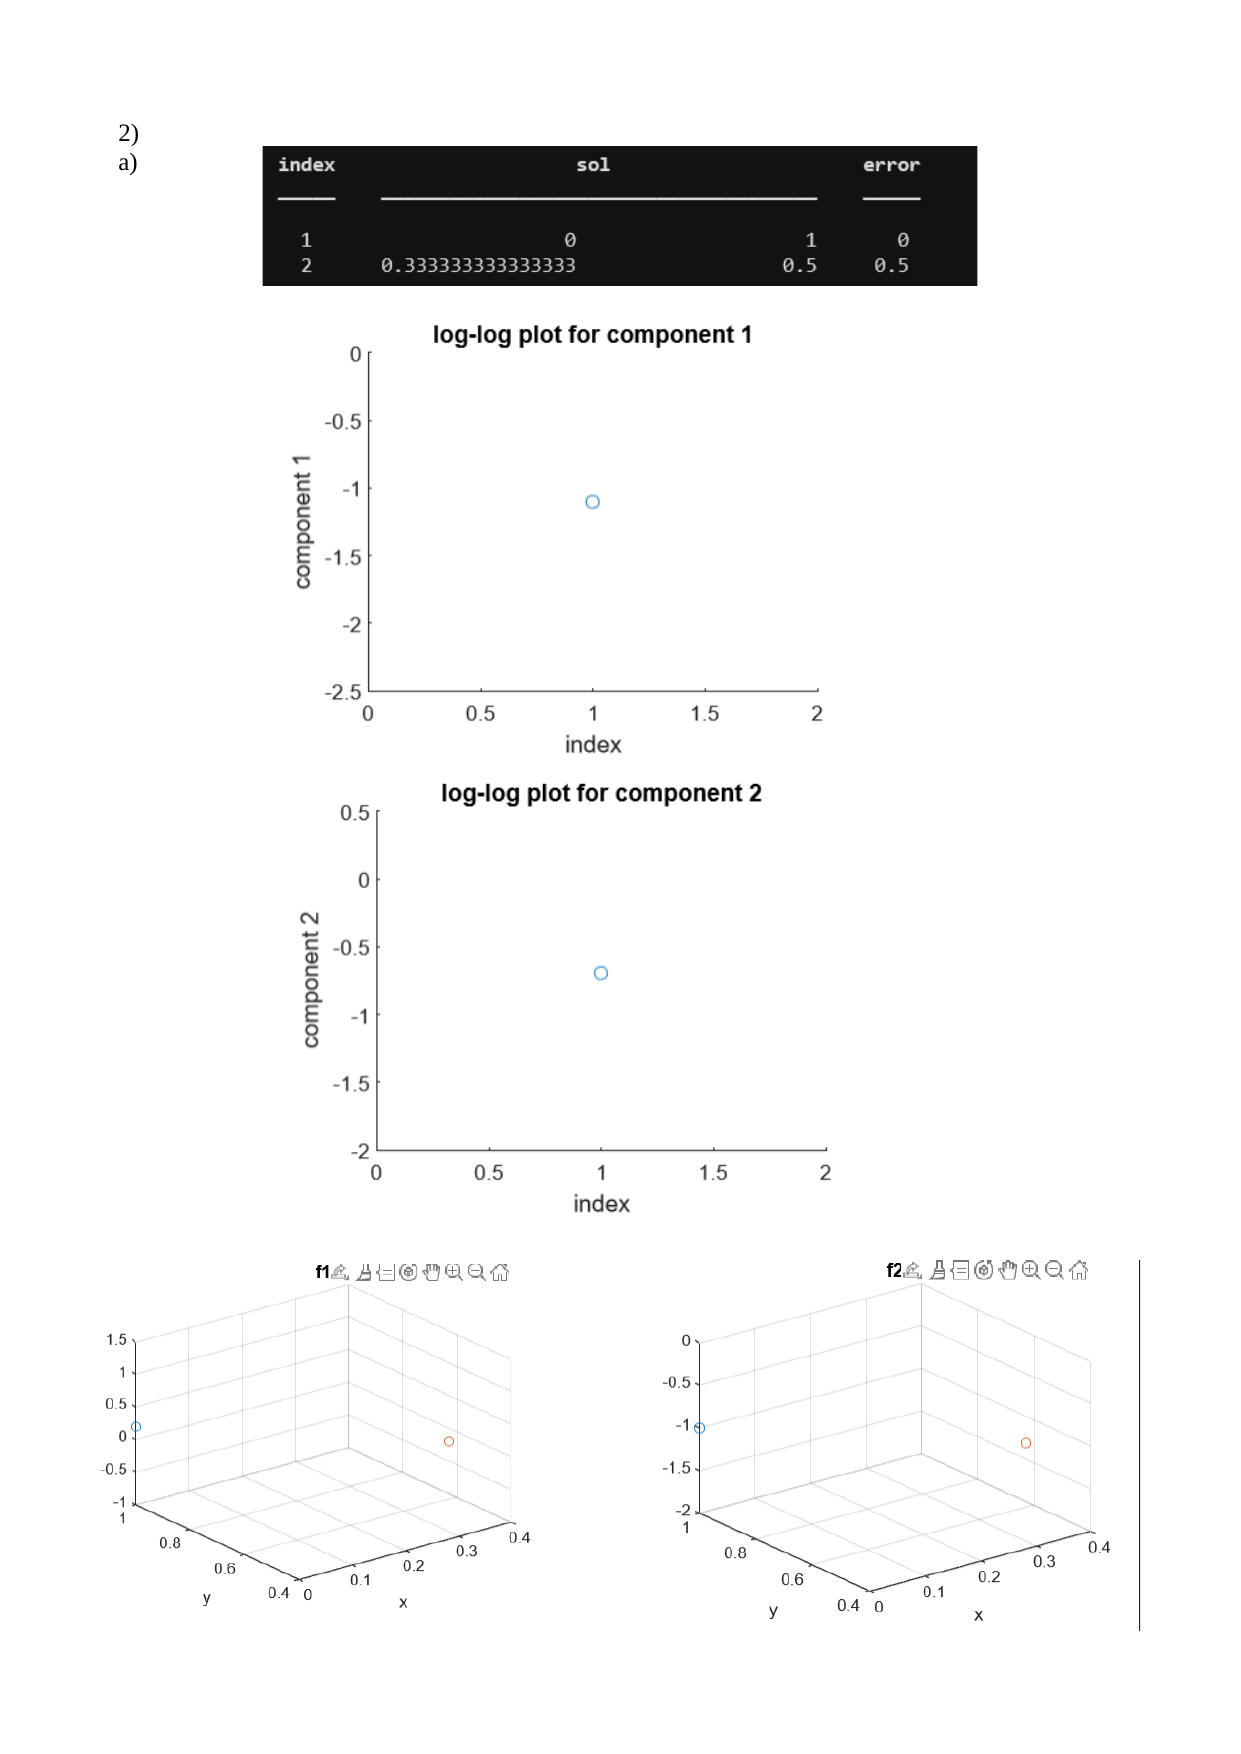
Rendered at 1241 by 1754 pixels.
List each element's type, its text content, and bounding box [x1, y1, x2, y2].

text [978, 147, 1122, 176]
picture [81, 1264, 542, 1615]
picture [288, 323, 865, 757]
text a) [118, 147, 262, 176]
picture [652, 1260, 1141, 1631]
text 2) [118, 118, 1122, 147]
picture [295, 779, 865, 1215]
picture [262, 146, 978, 286]
